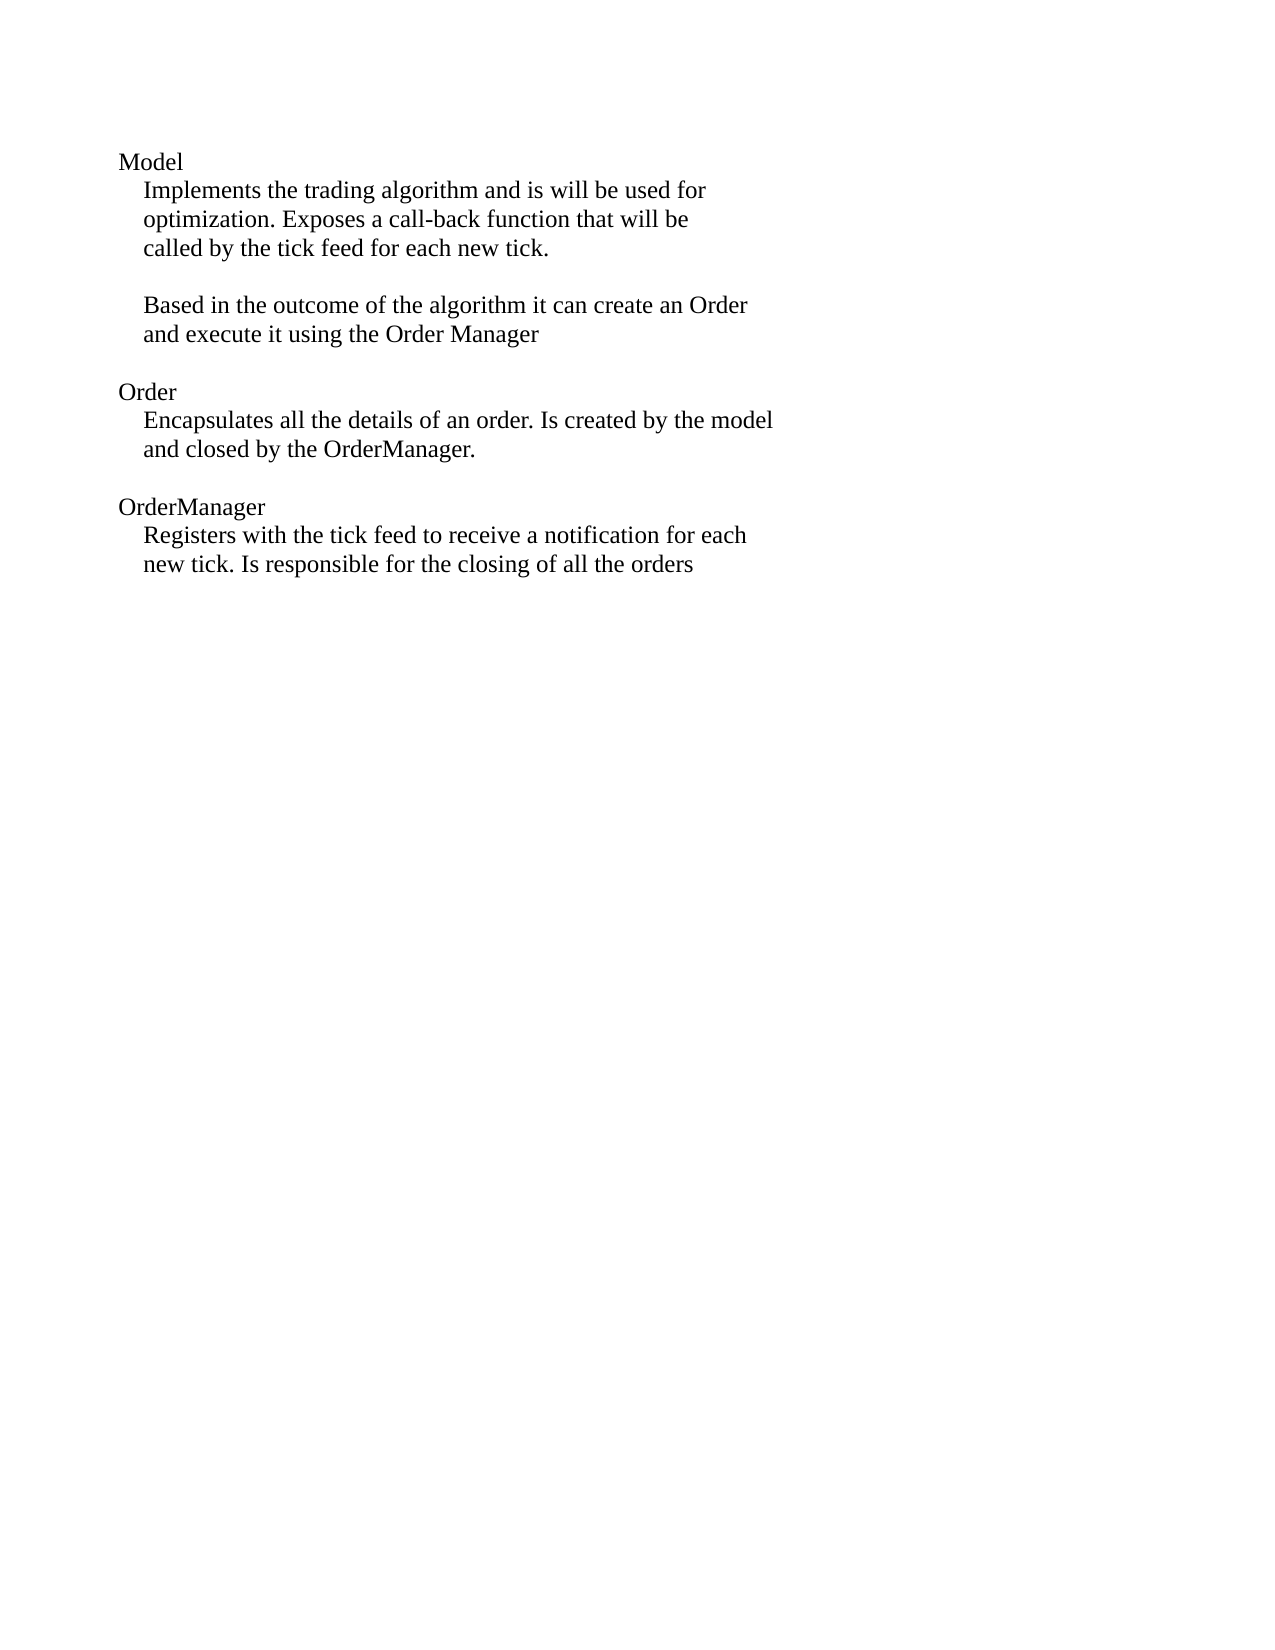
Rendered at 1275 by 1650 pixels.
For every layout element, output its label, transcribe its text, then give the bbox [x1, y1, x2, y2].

text Model [118, 147, 1157, 176]
text called by the tick feed for each new tick. [118, 233, 1157, 262]
text optimization. Exposes a call-back function that will be [118, 204, 1157, 233]
text Registers with the tick feed to receive a notification for each [118, 521, 1157, 549]
text new tick. Is responsible for the closing of all the orders [118, 549, 1157, 578]
text and closed by the OrderManager. [118, 434, 1157, 463]
text OrderManager [118, 492, 1157, 521]
text and execute it using the Order Manager [118, 319, 1157, 348]
text Based in the outcome of the algorithm it can create an Order [118, 291, 1157, 319]
text Implements the trading algorithm and is will be used for [118, 176, 1157, 204]
text Encapsulates all the details of an order. Is created by the model [118, 406, 1157, 434]
text Order [118, 377, 1157, 406]
